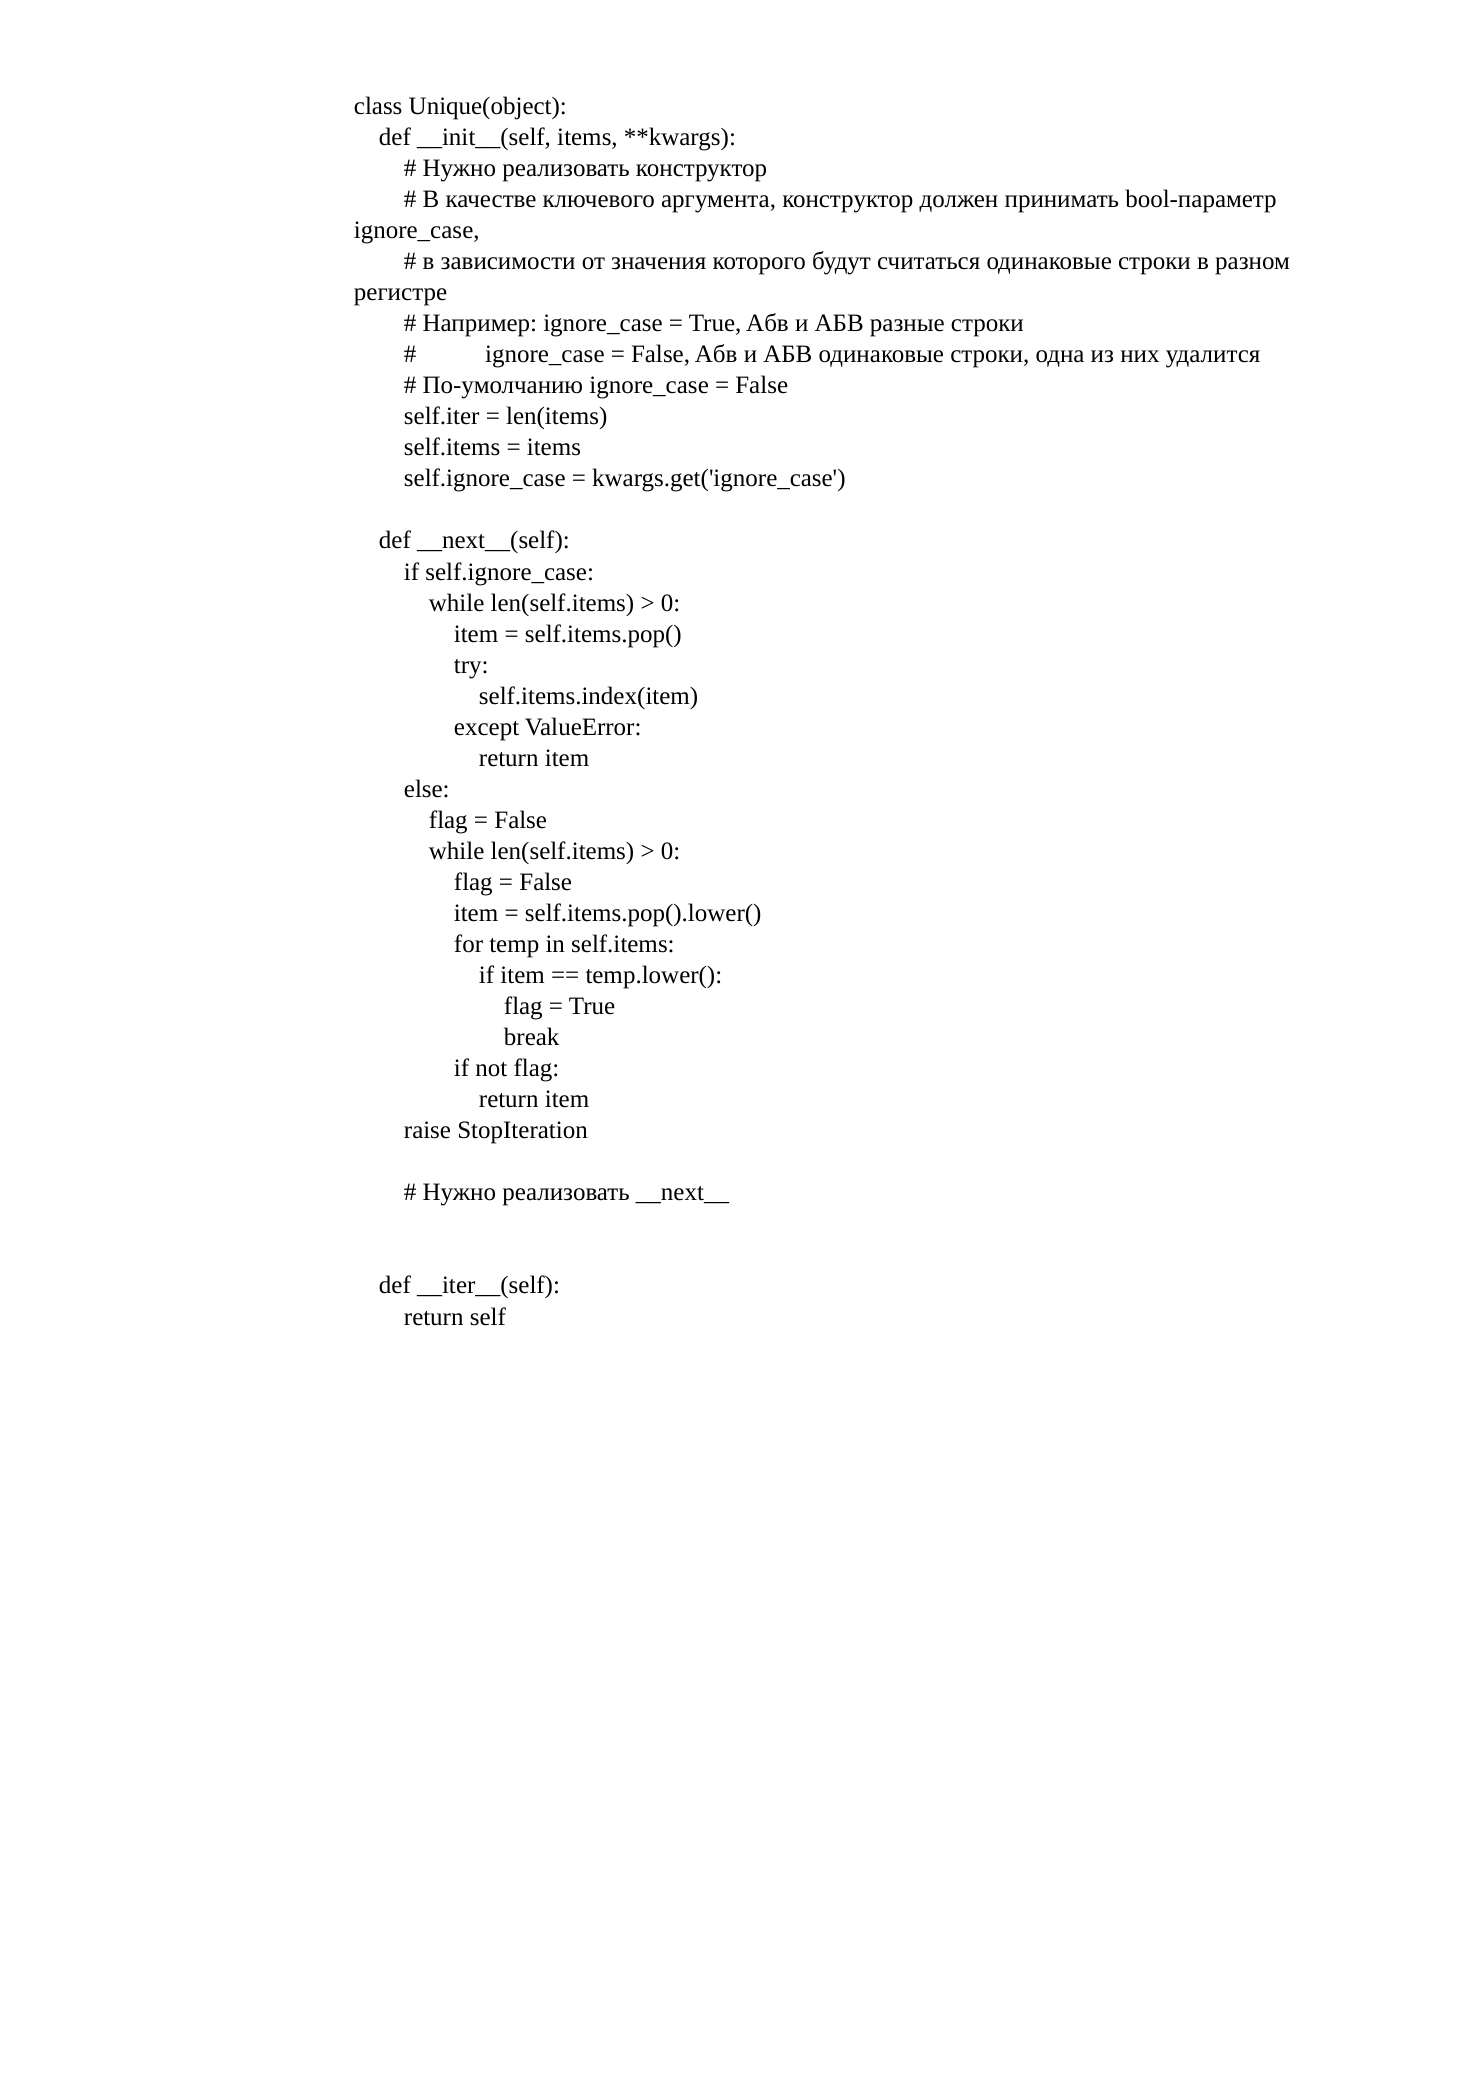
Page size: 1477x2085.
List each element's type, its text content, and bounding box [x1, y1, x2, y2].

list self.ignore_case = kwargs.get('ignore_case') [354, 463, 1348, 492]
list self.items.index(item) [354, 681, 1348, 709]
list self.iter = len(items) [354, 401, 1348, 430]
list break [354, 1022, 1348, 1051]
list def __iter__(self): [354, 1271, 1348, 1299]
list if self.ignore_case: [354, 557, 1348, 585]
list for temp in self.items: [354, 929, 1348, 958]
list return item [354, 743, 1348, 772]
list class Unique(object): [354, 91, 1348, 120]
list if item == temp.lower(): [354, 960, 1348, 989]
list # ignore_case = False, Aбв и АБВ одинаковые строки, одна из них удалится [354, 339, 1348, 368]
list # По-умолчанию ignore_case = False [354, 370, 1348, 399]
list item = self.items.pop().lower() [354, 898, 1348, 927]
list # Нужно реализовать __next__ [354, 1177, 1348, 1206]
list self.items = items [354, 432, 1348, 461]
list flag = True [354, 991, 1348, 1020]
list try: [354, 650, 1348, 678]
list raise StopIteration [354, 1115, 1348, 1144]
list # Например: ignore_case = True, Aбв и АБВ разные строки [354, 308, 1348, 337]
list return item [354, 1084, 1348, 1113]
list except ValueError: [354, 712, 1348, 741]
list # В качестве ключевого аргумента, конструктор должен принимать bool-параметр ignore_case, [354, 184, 1348, 244]
list # в зависимости от значения которого будут считаться одинаковые строки в разном регистре [354, 246, 1348, 306]
list while len(self.items) > 0: [354, 836, 1348, 865]
list return self [354, 1302, 1348, 1330]
list def __next__(self): [354, 526, 1348, 554]
list # Нужно реализовать конструктор [354, 153, 1348, 182]
list item = self.items.pop() [354, 619, 1348, 647]
list if not flag: [354, 1053, 1348, 1082]
list flag = False [354, 805, 1348, 834]
list while len(self.items) > 0: [354, 588, 1348, 616]
list flag = False [354, 867, 1348, 896]
list else: [354, 774, 1348, 803]
list def __init__(self, items, **kwargs): [354, 122, 1348, 151]
